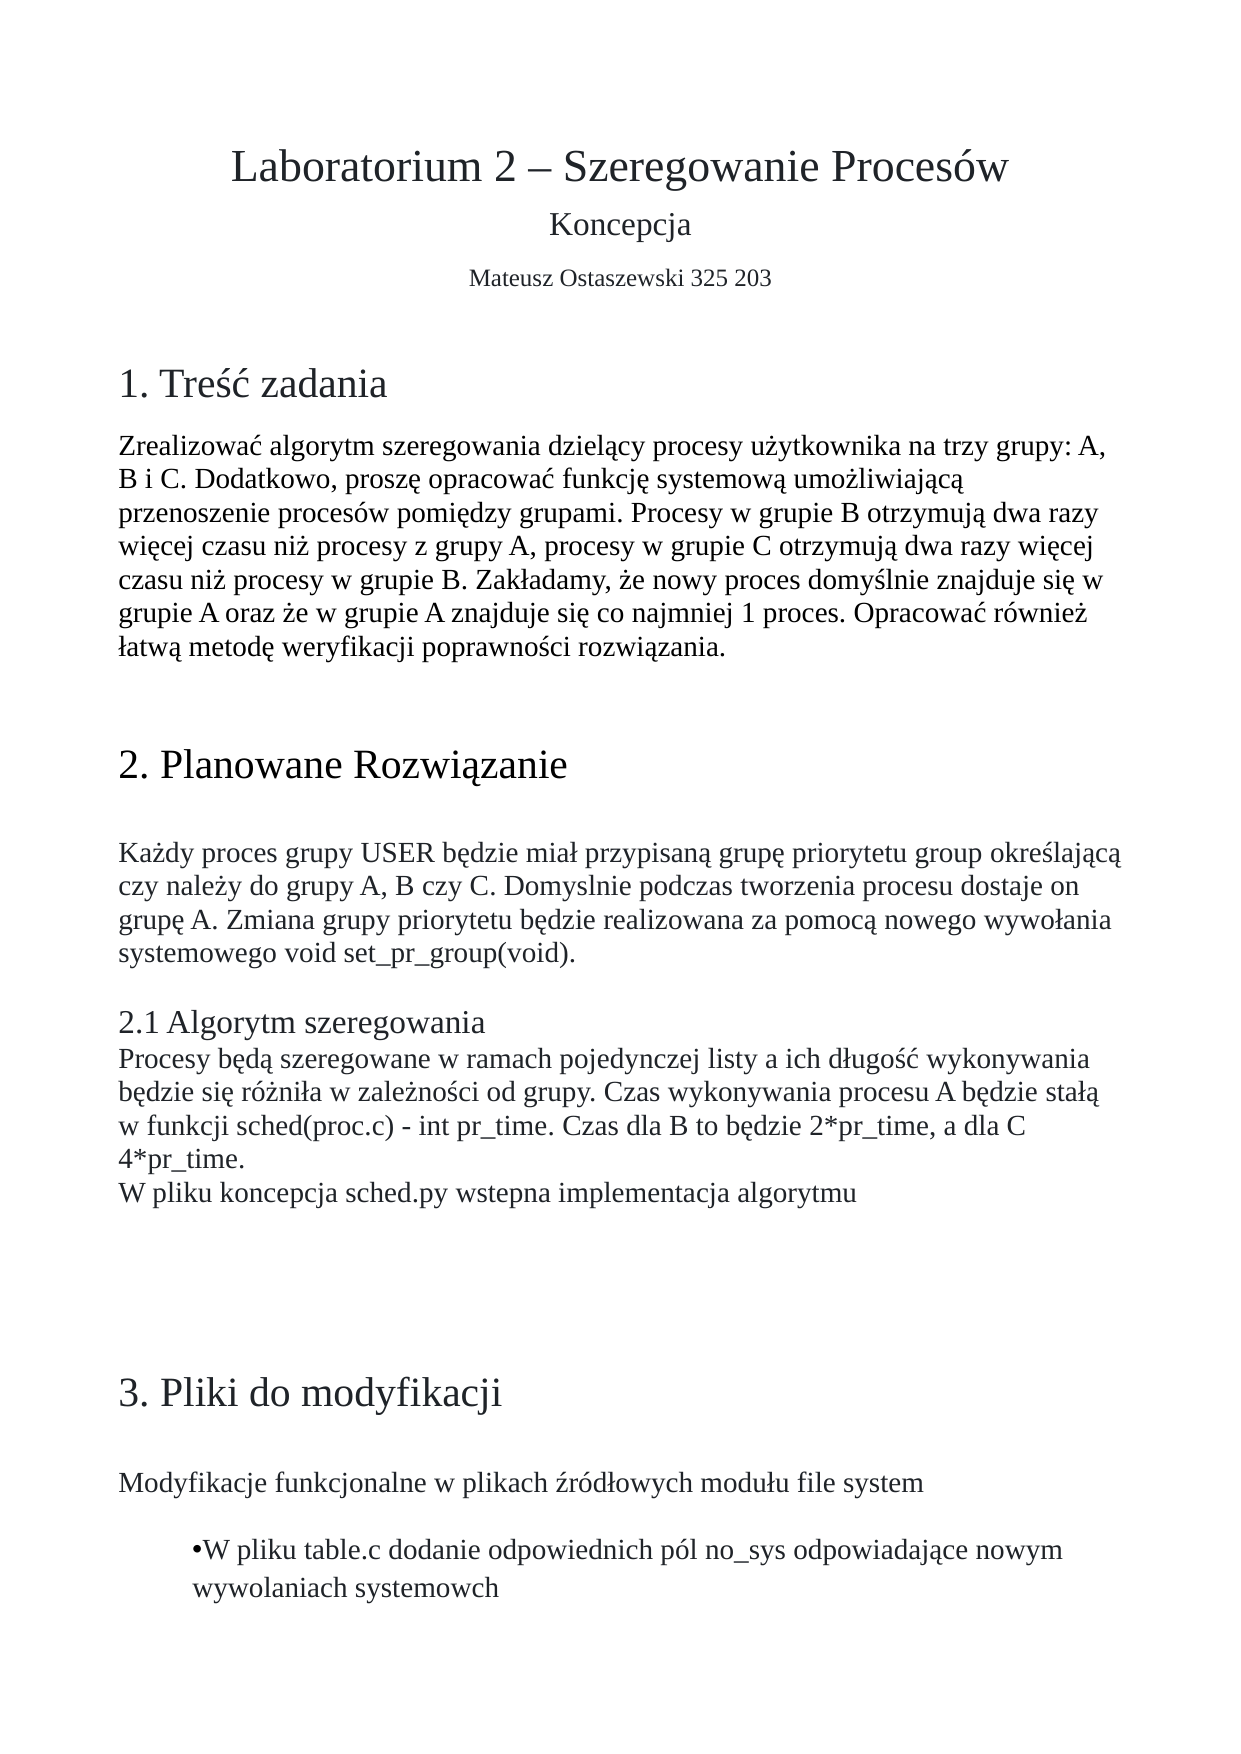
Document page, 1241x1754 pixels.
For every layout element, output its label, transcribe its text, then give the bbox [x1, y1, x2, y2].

text Każdy proces grupy USER będzie miał przypisaną grupę priorytetu group określającą czy należy do grupy A, B czy C. Domyslnie podczas tworzenia procesu dostaje on grupę A. Zmiana grupy priorytetu będzie realizowana za pomocą nowego wywołania systemowego void set_pr_group(void). [118, 835, 1122, 969]
text Mateusz Ostaszewski 325 203 [118, 263, 1122, 292]
text 2.1 Algorytm szeregowania [118, 1003, 1122, 1041]
subtitle Modyfikacje funkcjonalne w plikach źródłowych modułu file system [118, 1465, 1122, 1498]
text 2. Planowane Rozwiązanie [118, 739, 1122, 787]
subtitle 3. Pliki do modyfikacji [118, 1367, 1122, 1415]
list W pliku table.c dodanie odpowiednich pól no_sys odpowiadające nowym wywolaniach systemowch [118, 1532, 1122, 1604]
text 1. Treść zadania [118, 358, 1122, 406]
text Zrealizować algorytm szeregowania dzielący procesy użytkownika na trzy grupy: A, B i C. Dodatkowo, proszę opracować funkcję systemową umożliwiającą przenoszenie procesów pomiędzy grupami. Procesy w grupie B otrzymują dwa razy więcej czasu niż procesy z grupy A, procesy w grupie C otrzymują dwa razy więcej czasu niż procesy w grupie B. Zakładamy, że nowy proces domyślnie znajduje się w grupie A oraz że w grupie A znajduje się co najmniej 1 proces. Opracować również łatwą metodę weryfikacji poprawności rozwiązania. [118, 428, 1122, 662]
text Procesy będą szeregowane w ramach pojedynczej listy a ich długość wykonywania będzie się różniła w zależności od grupy. Czas wykonywania procesu A będzie stałą w funkcji sched(proc.c) - int pr_time. Czas dla B to będzie 2*pr_time, a dla C 4*pr_time. [118, 1041, 1122, 1175]
text W pliku koncepcja sched.py wstepna implementacja algorytmu [118, 1175, 1122, 1209]
subtitle Laboratorium 2 – Szeregowanie Procesów [118, 139, 1122, 192]
text Koncepcja [118, 204, 1122, 242]
